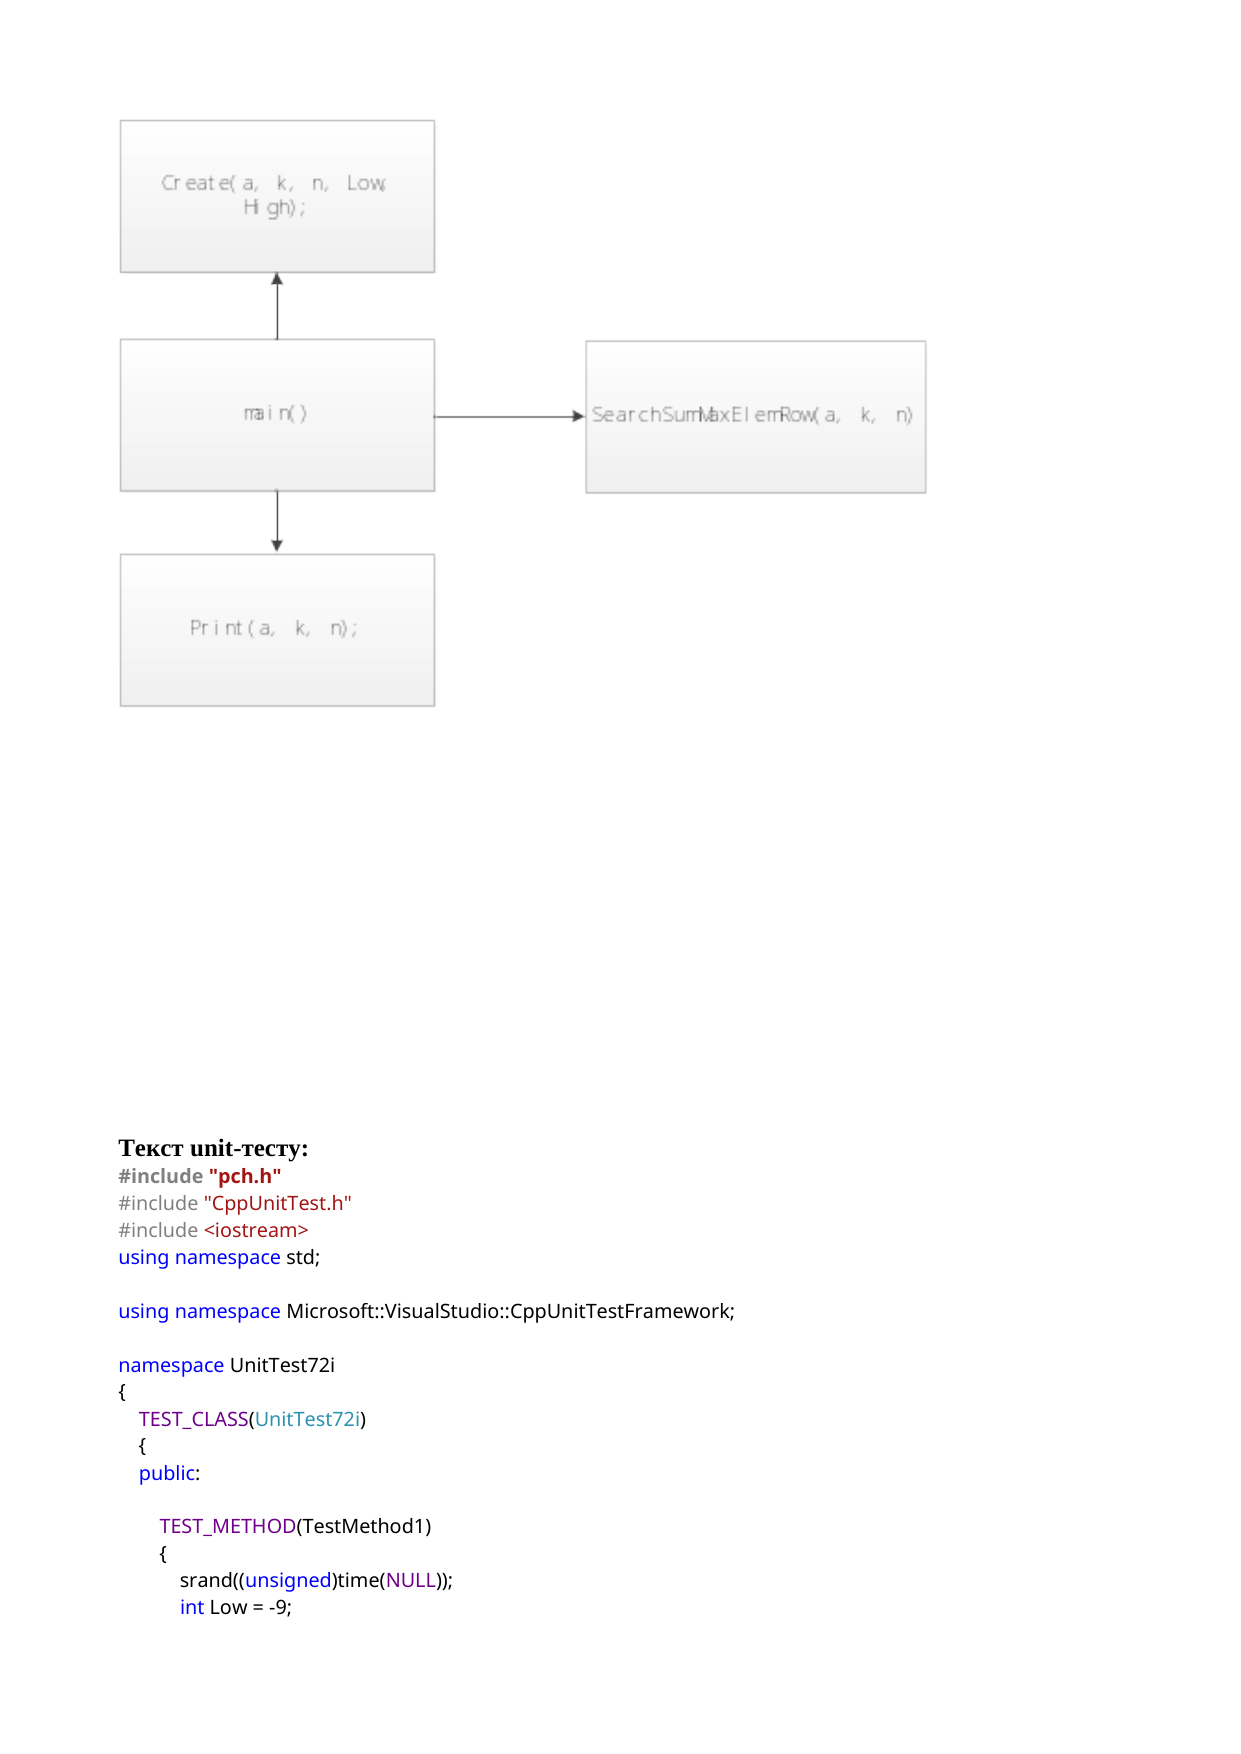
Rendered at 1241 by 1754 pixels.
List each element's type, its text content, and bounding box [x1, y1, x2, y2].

text TEST_METHOD(TestMethod1) [118, 1513, 1122, 1540]
text #include "CppUnitTest.h" [118, 1189, 1122, 1216]
text { [118, 1540, 1122, 1567]
text namespace UnitTest72i [118, 1351, 1122, 1378]
text using namespace Microsoft::VisualStudio::CppUnitTestFramework; [118, 1297, 1122, 1324]
text int Low = -9; [118, 1594, 1122, 1621]
text Текст unit-тесту: [118, 1133, 1122, 1162]
text #include "pch.h" [118, 1162, 1122, 1189]
text { [118, 1432, 1122, 1459]
text srand((unsigned)time(NULL)); [118, 1567, 1122, 1594]
text public: [118, 1459, 1122, 1486]
text #include <iostream> [118, 1216, 1122, 1243]
text using namespace std; [118, 1243, 1122, 1270]
text TEST_CLASS(UnitTest72i) [118, 1405, 1122, 1432]
text { [118, 1378, 1122, 1405]
